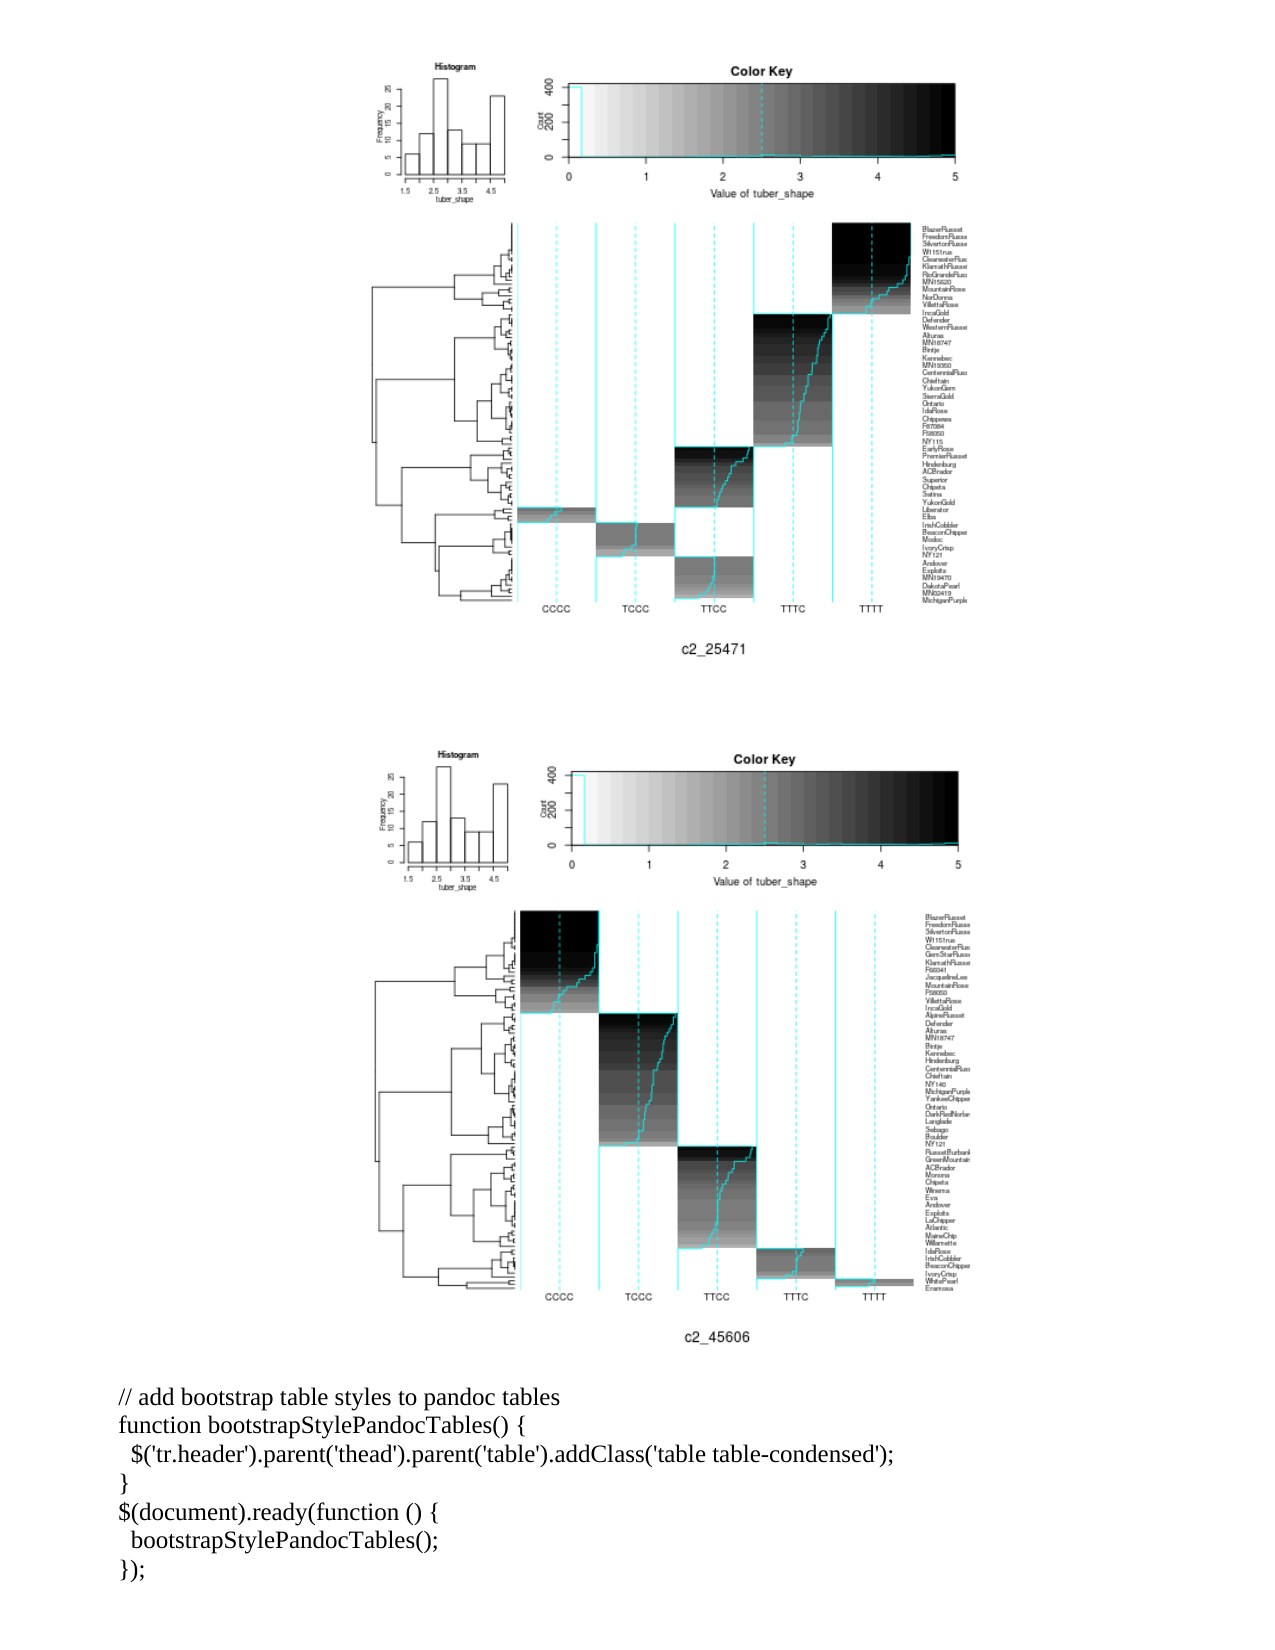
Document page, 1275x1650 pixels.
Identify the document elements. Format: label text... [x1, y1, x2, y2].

text // add bootstrap table styles to pandoc tables function bootstrapStylePandocTables() { $('tr.header').parent('thead').parent('table').addClass('table table-condensed'); } $(document).ready(function () { bootstrapStylePandocTables(); }); [118, 1382, 1216, 1583]
picture [370, 746, 971, 1347]
picture [367, 59, 968, 659]
